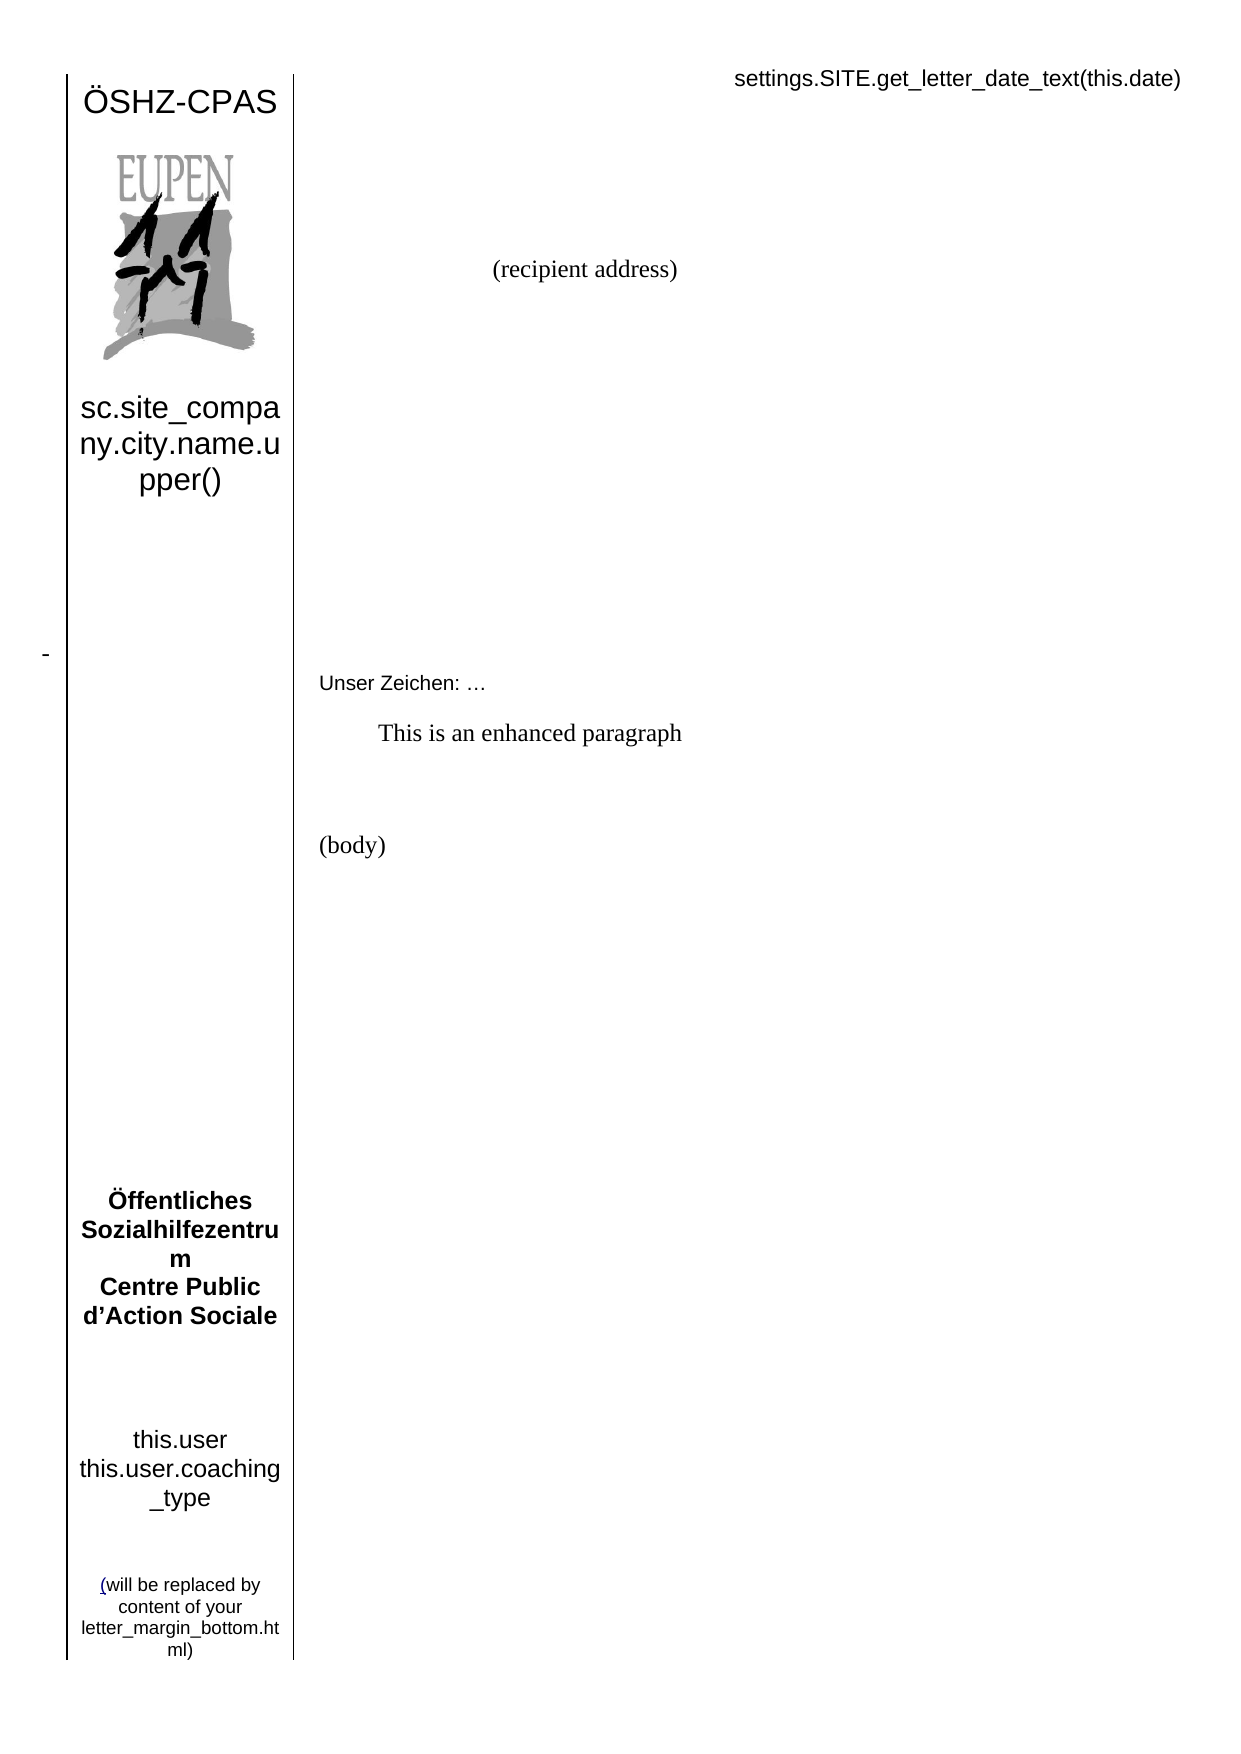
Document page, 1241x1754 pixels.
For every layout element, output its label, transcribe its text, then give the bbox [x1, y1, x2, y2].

text sc.site_company.city.name.upper() [68, 381, 293, 497]
text Unser Zeichen: … [319, 671, 1181, 695]
text This is an enhanced paragraph [378, 718, 1122, 747]
text Öffentliches Sozialhilfezentrum Centre Public d’Action Sociale [76, 1186, 285, 1359]
text settings.SITE.get_letter_date_text(this.date) [319, 65, 1181, 91]
text (body) [319, 831, 1181, 859]
text ÖSHZ-CPAS [68, 74, 293, 121]
text (recipient address) [492, 254, 1094, 283]
text - [41, 638, 59, 667]
text (will be replaced by content of your letter_margin_bottom.html) [76, 1574, 284, 1660]
picture [103, 155, 257, 361]
text this.user this.user.coaching_type [76, 1426, 284, 1512]
